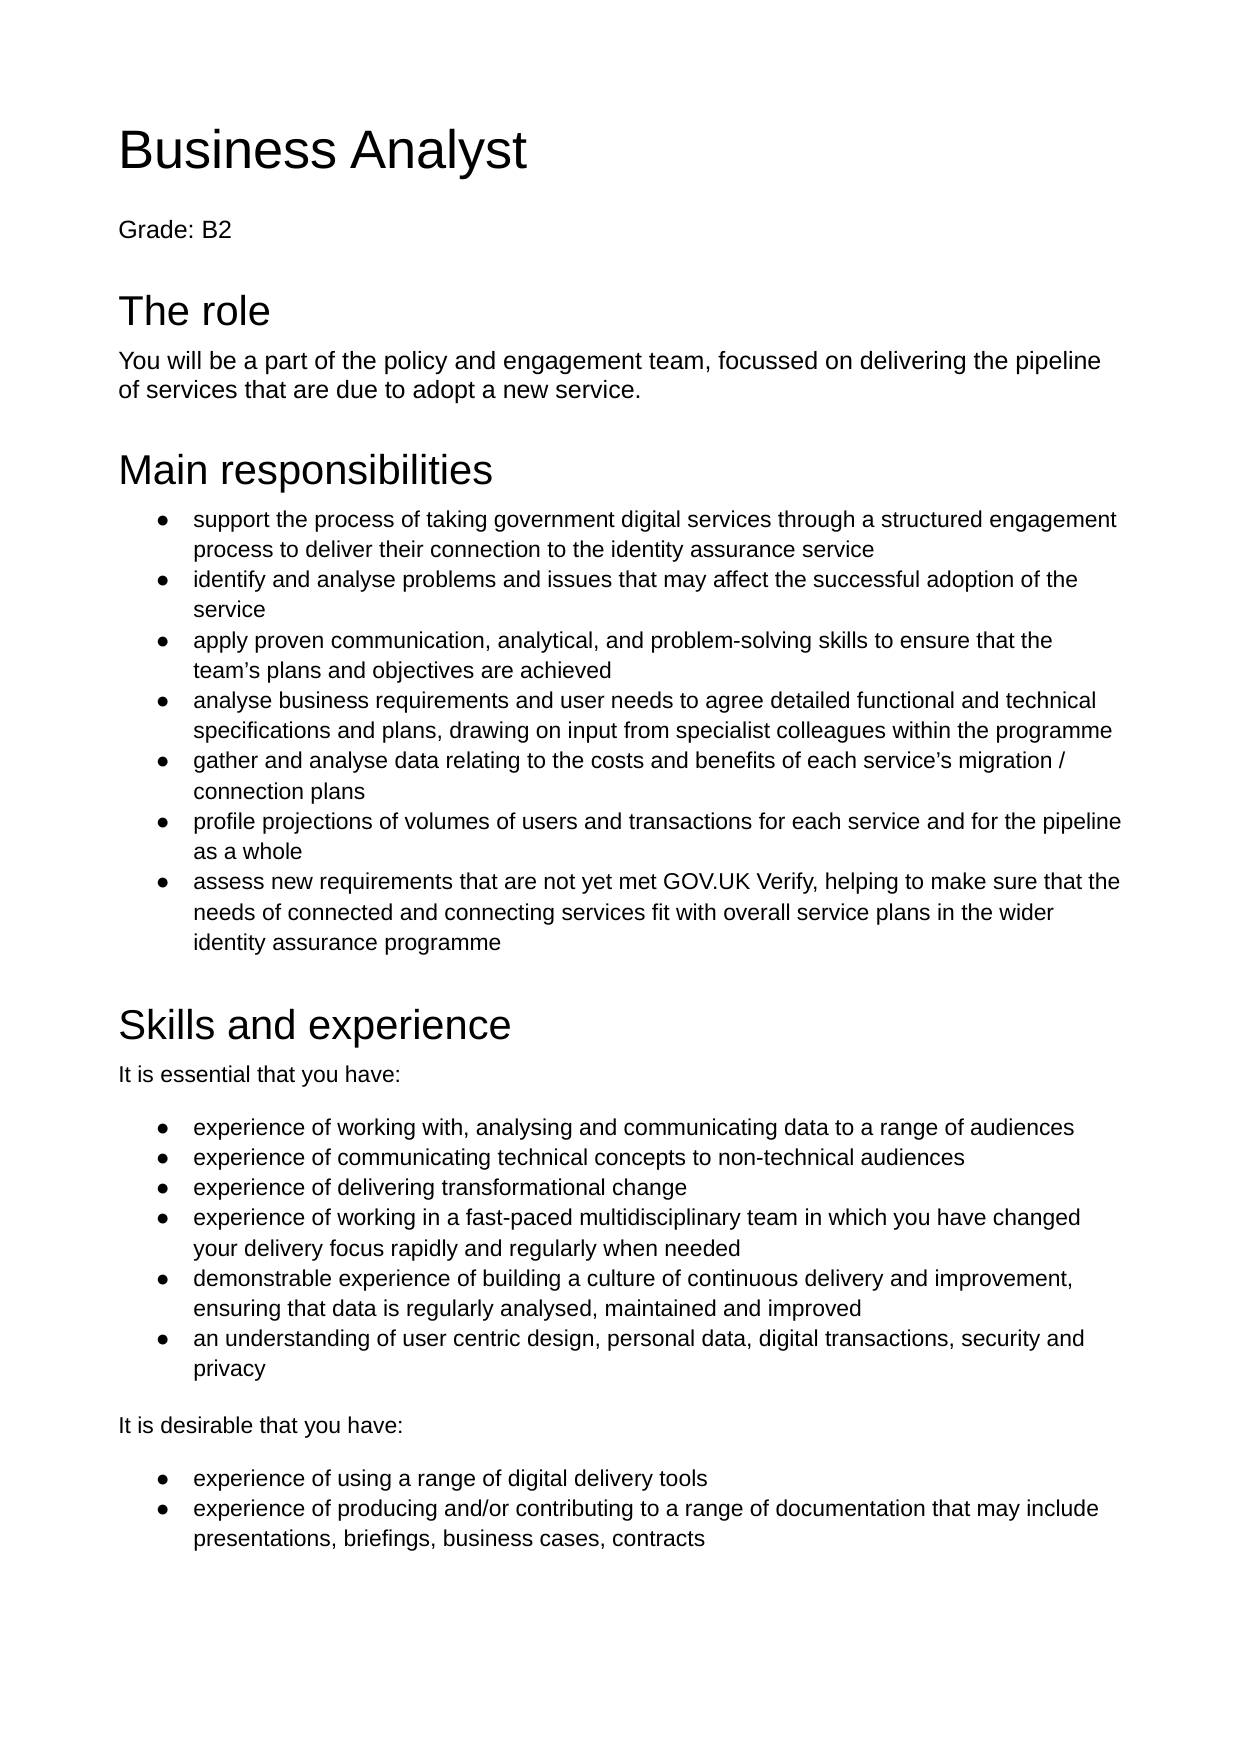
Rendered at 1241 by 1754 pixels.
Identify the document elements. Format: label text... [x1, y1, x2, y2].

list support the process of taking government digital services through a structured engagement process to deliver their connection to the identity assurance service [156, 506, 1122, 562]
list gather and analyse data relating to the costs and benefits of each service’s migration / connection plans [156, 747, 1122, 804]
subtitle Main responsibilities [118, 445, 1122, 493]
list an understanding of user centric design, personal data, digital transactions, security and privacy [156, 1325, 1122, 1382]
subtitle Skills and experience [118, 1001, 1122, 1048]
list identify and analyse problems and issues that may affect the successful adoption of the service [156, 566, 1122, 623]
list profile projections of volumes of users and transactions for each service and for the pipeline as a whole [156, 808, 1122, 864]
list experience of using a range of digital delivery tools [156, 1465, 1122, 1491]
text It is desirable that you have: [118, 1412, 1122, 1438]
list apply proven communication, analytical, and problem-solving skills to ensure that the team’s plans and objectives are achieved [156, 627, 1122, 683]
list experience of working in a fast-paced multidisciplinary team in which you have changed your delivery focus rapidly and regularly when needed [156, 1204, 1122, 1261]
list assess new requirements that are not yet met GOV.UK Verify, helping to make sure that the needs of connected and connecting services fit with overall service plans in the wider identity assurance programme [156, 868, 1122, 955]
subtitle The role [118, 286, 1122, 334]
list experience of delivering transformational change [156, 1174, 1122, 1201]
text Grade: B2 [118, 215, 1122, 244]
list experience of working with, analysing and communicating data to a range of audiences [156, 1114, 1122, 1140]
list experience of communicating technical concepts to non-technical audiences [156, 1144, 1122, 1170]
list demonstrable experience of building a culture of continuous delivery and improvement, ensuring that data is regularly analysed, maintained and improved [156, 1265, 1122, 1321]
text You will be a part of the policy and engagement team, focussed on delivering the pipeline of services that are due to adopt a new service. [118, 346, 1122, 404]
text It is essential that you have: [118, 1061, 1122, 1087]
title Business Analyst [118, 118, 1122, 180]
list analyse business requirements and user needs to agree detailed functional and technical specifications and plans, drawing on input from specialist colleagues within the programme [156, 687, 1122, 744]
list experience of producing and/or contributing to a range of documentation that may include presentations, briefings, business cases, contracts [156, 1495, 1122, 1551]
